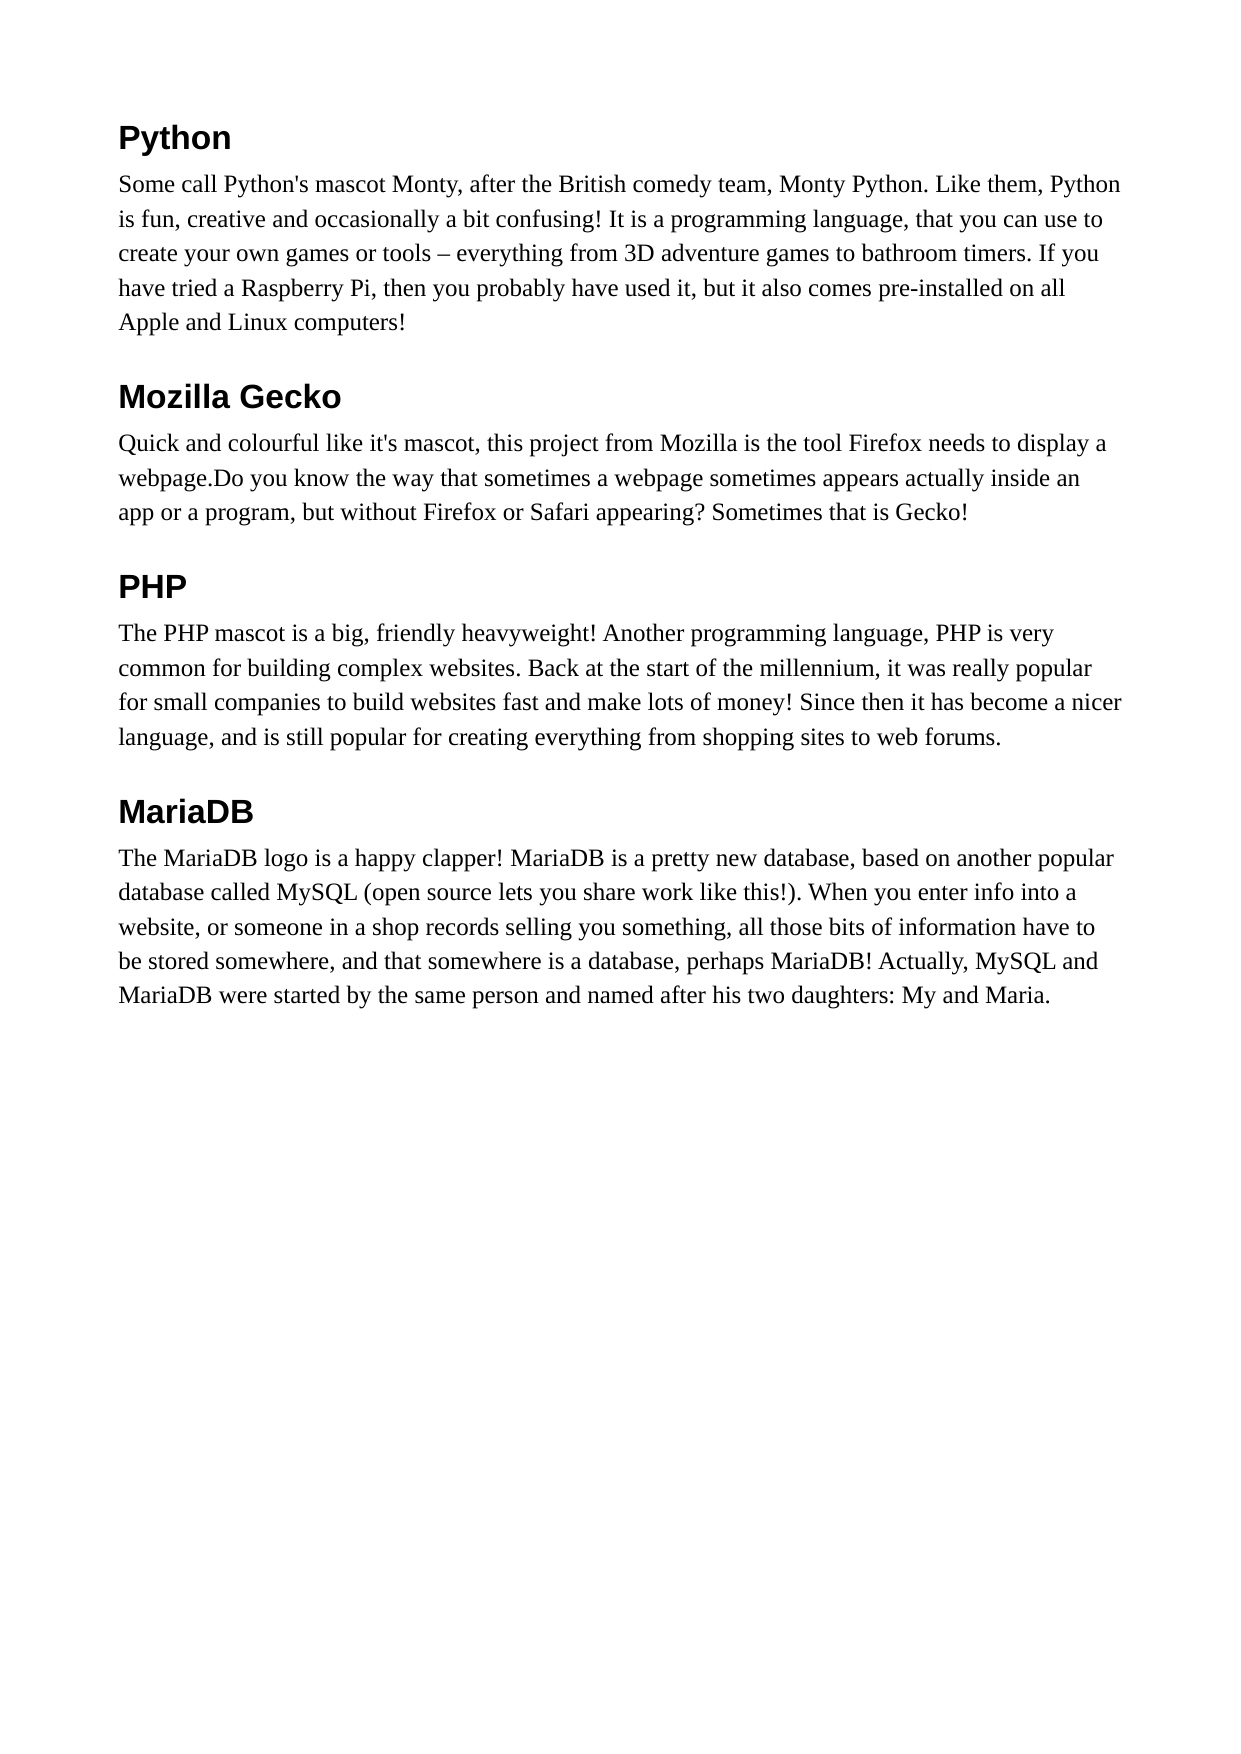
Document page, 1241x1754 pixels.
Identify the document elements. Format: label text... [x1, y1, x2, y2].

subtitle MariaDB [118, 792, 1122, 830]
subtitle Python [118, 118, 1122, 157]
text The MariaDB logo is a happy clapper! MariaDB is a pretty new database, based on another popular database called MySQL (open source lets you share work like this!). When you enter info into a website, or someone in a shop records selling you something, all those bits of information have to be stored somewhere, and that somewhere is a database, perhaps MariaDB! Actually, MySQL and MariaDB were started by the same person and named after his two daughters: My and Maria. [118, 843, 1122, 1009]
text The PHP mascot is a big, friendly heavyweight! Another programming language, PHP is very common for building complex websites. Back at the start of the millennium, it was really popular for small companies to build websites fast and make lots of money! Since then it has become a nicer language, and is still popular for creating everything from shopping sites to web forums. [118, 618, 1122, 750]
text Quick and colourful like it's mascot, this project from Mozilla is the tool Firefox needs to display a webpage.Do you know the way that sometimes a webpage sometimes appears actually inside an app or a program, but without Firefox or Safari appearing? Sometimes that is Gecko! [118, 428, 1122, 526]
text Some call Python's mascot Monty, after the British comedy team, Monty Python. Like them, Python is fun, creative and occasionally a bit confusing! It is a programming language, that you can use to create your own games or tools – everything from 3D adventure games to bathroom timers. If you have tried a Raspberry Pi, then you probably have used it, but it also comes pre-installed on all Apple and Linux computers! [118, 169, 1122, 336]
subtitle Mozilla Gecko [118, 377, 1122, 416]
subtitle PHP [118, 567, 1122, 606]
